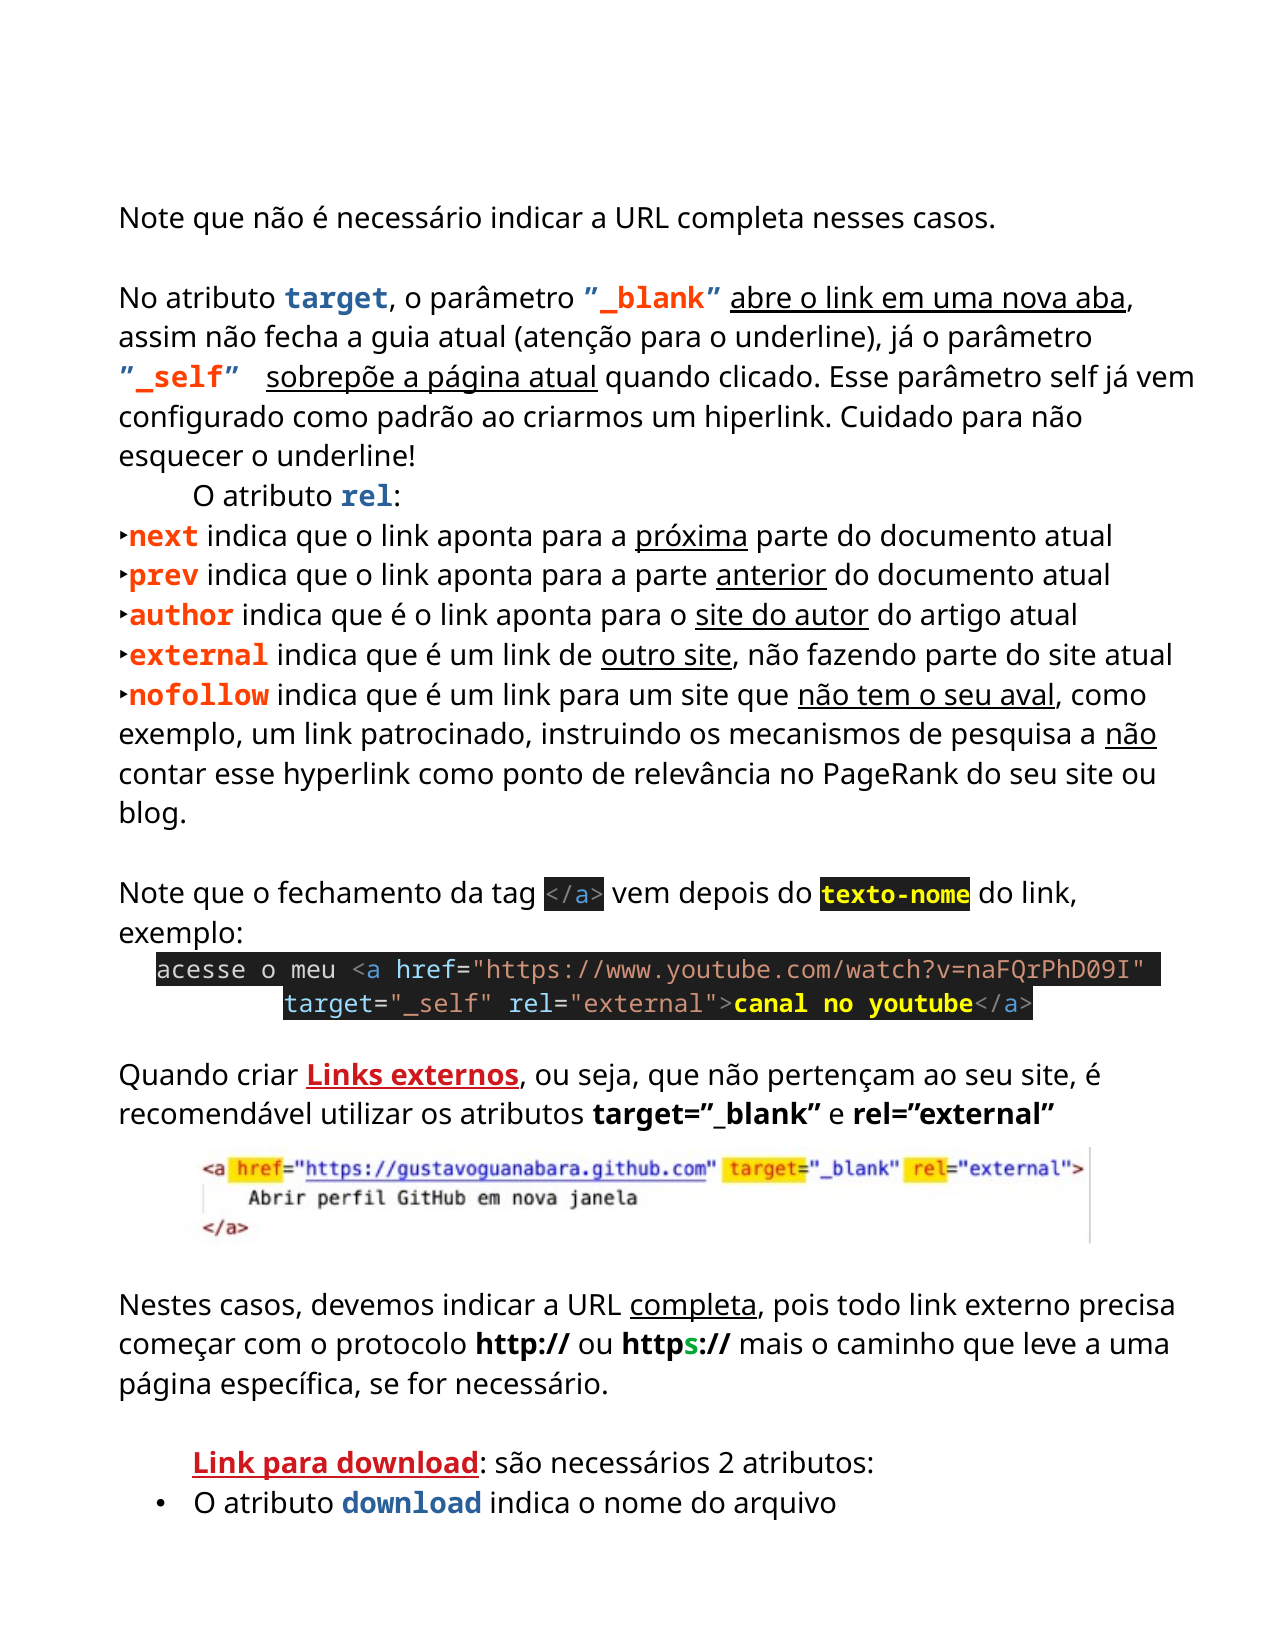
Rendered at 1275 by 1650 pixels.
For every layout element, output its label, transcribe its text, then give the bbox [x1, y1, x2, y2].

text ‣nofollow indica que é um link para um site que não tem o seu aval, como exemplo, um link patrocinado, instruindo os mecanismos de pesquisa a não contar esse hyperlink como ponto de relevância no PageRank do seu site ou blog. [118, 674, 1198, 832]
text O atributo rel: [118, 475, 1198, 515]
picture [184, 1147, 1091, 1244]
text Note que o fechamento da tag </a> vem depois do texto-nome do link, exemplo: [118, 872, 1198, 952]
text Note que não é necessário indicar a URL completa nesses casos. [118, 197, 1198, 237]
text ‣external indica que é um link de outro site, não fazendo parte do site atual [118, 634, 1198, 674]
text ‣prev indica que o link aponta para a parte anterior do documento atual [118, 555, 1198, 594]
text target="_self" rel="external">canal no youtube</a> [118, 986, 1198, 1020]
text ‣next indica que o link aponta para a próxima parte do documento atual [118, 515, 1198, 555]
text Quando criar Links externos, ou seja, que não pertençam ao seu site, é recomendável utilizar os atributos target=”_blank” e rel=”external” [118, 1054, 1198, 1133]
text acesse o meu <a href="https://www.youtube.com/watch?v=naFQrPhD09I" [118, 952, 1198, 986]
list O atributo download indica o nome do arquivo [156, 1482, 1157, 1522]
text No atributo target, o parâmetro ”_blank” abre o link em uma nova aba, assim não fecha a guia atual (atenção para o underline), já o parâmetro ”_self” sobrepõe a página atual quando clicado. Esse parâmetro self já vem configurado como padrão ao criarmos um hiperlink. Cuidado para não esquecer o underline! [118, 277, 1198, 475]
text Nestes casos, devemos indicar a URL completa, pois todo link externo precisa começar com o protocolo http:// ou https:// mais o caminho que leve a uma página específica, se for necessário. [118, 1284, 1198, 1403]
text ‣author indica que é o link aponta para o site do autor do artigo atual [118, 594, 1198, 634]
text Link para download: são necessários 2 atributos: [118, 1442, 1198, 1482]
